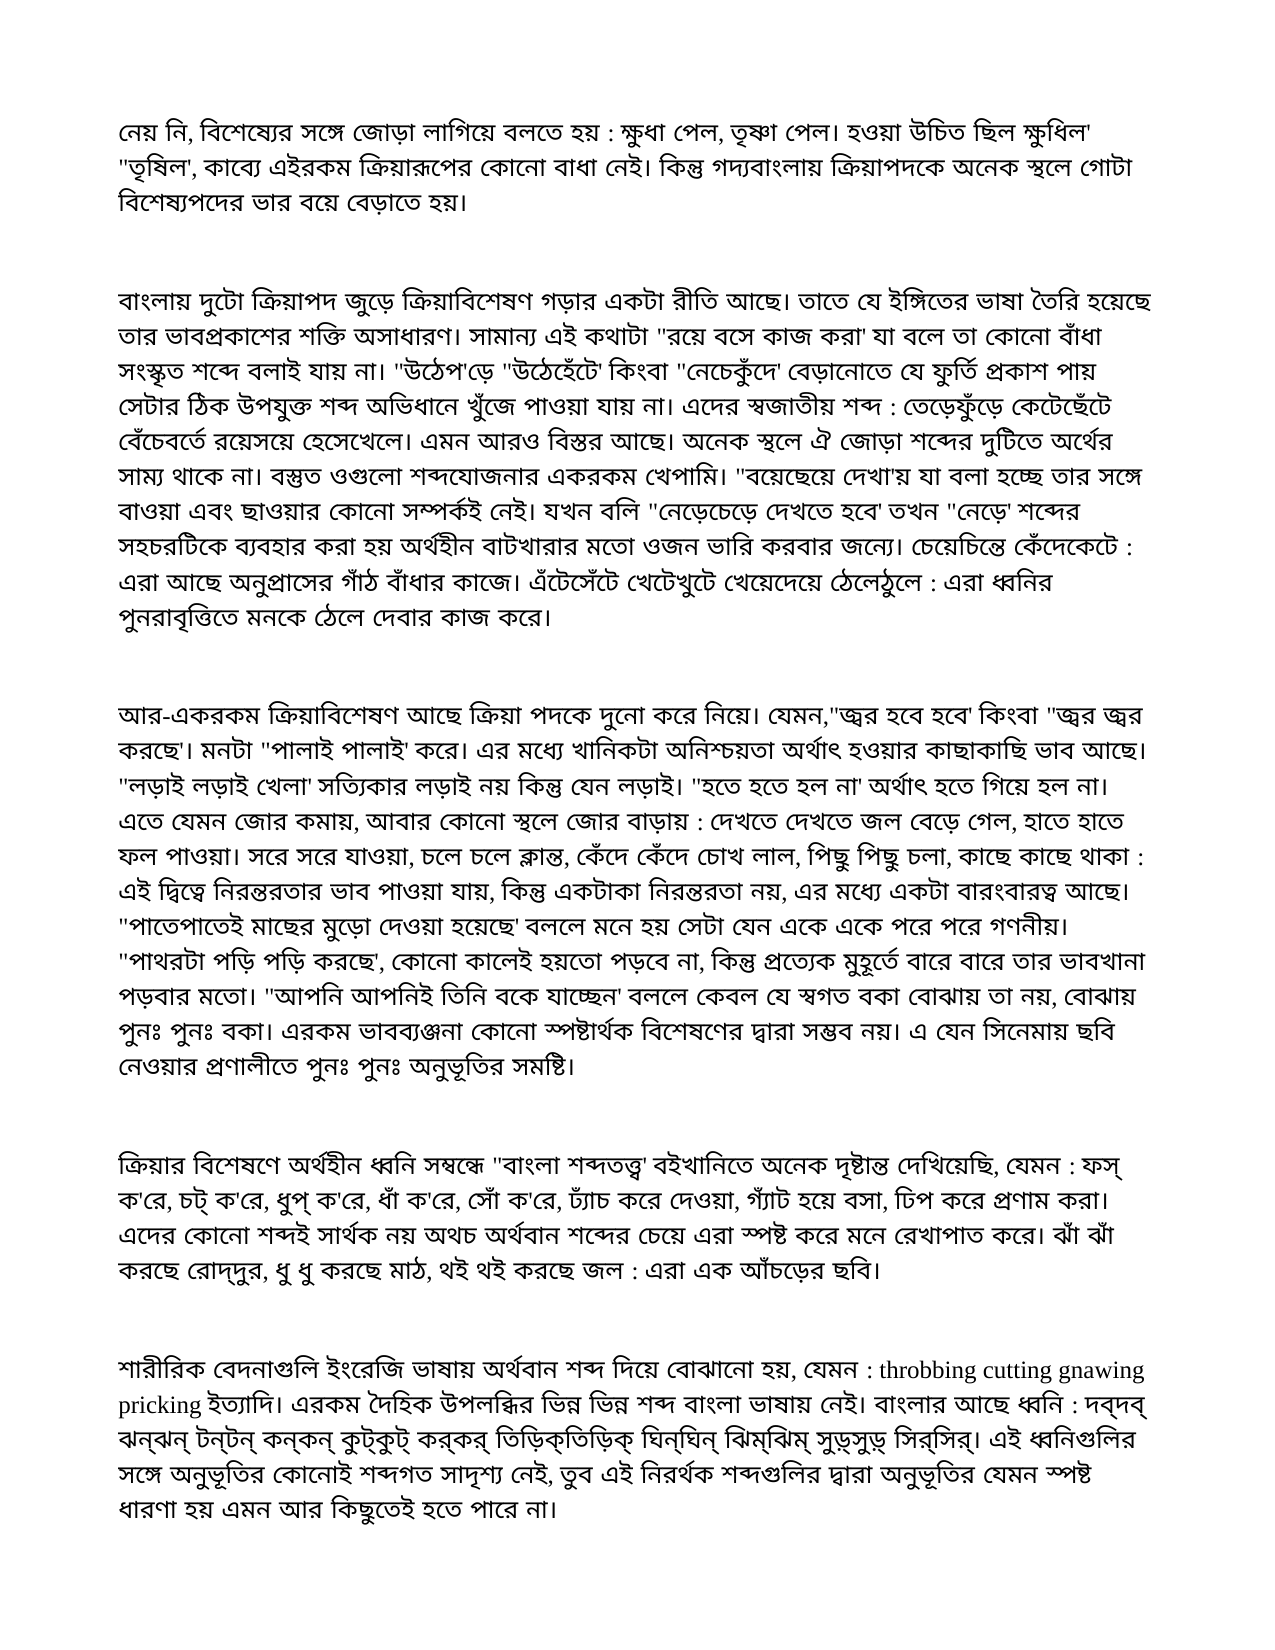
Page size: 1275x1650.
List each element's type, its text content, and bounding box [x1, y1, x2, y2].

text নেয় নি, বিশেষ্যের সঙ্গে জোড়া লাগিয়ে বলতে হয় : ক্ষুধা পেল, তৃষ্ণা পেল। হওয়া উচিত ছিল ক্ষুধিল' "তৃষিল', কাব্যে এইরকম ক্রিয়ারূপের কোনো বাধা নেই। কিন্তু গদ্যবাংলায় ক্রিয়াপদকে অনেক স্থলে গোটা বিশেষ্যপদের ভার বয়ে বেড়াতে হয়। [118, 118, 1157, 217]
text শারীরিক বেদনাগুলি ইংরেজি ভাষায় অর্থবান শব্দ দিয়ে বোঝানো হয়, যেমন : throbbing cutting gnawing pricking ইত্যাদি। এরকম দৈহিক উপলব্ধির ভিন্ন ভিন্ন শব্দ বাংলা ভাষায় নেই। বাংলার আছে ধ্বনি : দব্‌দব্‌ ঝন্‌ঝন্‌ টন্‌টন্‌ কন্‌কন্‌ কুট্‌কুট্‌ কর্‌কর্‌ তিড়িক্‌তিড়িক্‌ ঘিন্‌ঘিন্‌ ঝিম্‌ঝিম্‌ সুড়্‌সুড়্‌ সির্‌সির্‌। এই ধ্বনিগুলির সঙ্গে অনুভূতির কোনোই শব্দগত সাদৃশ্য নেই, তুব এই নিরর্থক শব্দগুলির দ্বারা অনুভূতির যেমন স্পষ্ট ধারণা হয় এমন আর কিছুতেই হতে পারে না। [118, 1355, 1157, 1524]
text ক্রিয়ার বিশেষণে অর্থহীন ধ্বনি সম্বন্ধে "বাংলা শব্দতত্ত্ব' বইখানিতে অনেক দৃষ্টান্ত দেখিয়েছি, যেমন : ফস্‌ ক'রে, চট্‌ ক'রে, ধুপ্‌ ক'রে, ধাঁ ক'রে, সোঁ ক'রে, ঢ্যাঁচ করে দেওয়া, গ্যাঁট হয়ে বসা, ঢিপ করে প্রণাম করা। এদের কোনো শব্দই সার্থক নয় অথচ অর্থবান শব্দের চেয়ে এরা স্পষ্ট করে মনে রেখাপাত করে। ঝাঁ ঝাঁ করছে রোদ্‌দুর, ধু ধু করছে মাঠ, থই থই করছে জল : এরা এক আঁচড়ের ছবি। [118, 1151, 1157, 1285]
text আর-একরকম ক্রিয়াবিশেষণ আছে ক্রিয়া পদকে দুনো করে নিয়ে। যেমন,"জ্বর হবে হবে' কিংবা "জ্বর জ্বর করছে'। মনটা "পালাই পালাই' করে। এর মধ্যে খানিকটা অনিশ্চয়তা অর্থাৎ হওয়ার কাছাকাছি ভাব আছে। "লড়াই লড়াই খেলা' সত্যিকার লড়াই নয় কিন্তু যেন লড়াই। "হতে হতে হল না' অর্থাৎ হতে গিয়ে হল না। এতে যেমন জোর কমায়, আবার কোনো স্থলে জোর বাড়ায় : দেখতে দেখতে জল বেড়ে গেল, হাতে হাতে ফল পাওয়া। সরে সরে যাওয়া, চলে চলে ক্লান্ত, কেঁদে কেঁদে চোখ লাল, পিছু পিছু চলা, কাছে কাছে থাকা : এই দ্বিত্বে নিরন্তরতার ভাব পাওয়া যায়, কিন্তু একটাকা নিরন্তরতা নয়, এর মধ্যে একটা বারংবারত্ব আছে। "পাতেপাতেই মাছের মুড়ো দেওয়া হয়েছে' বললে মনে হয় সেটা যেন একে একে পরে পরে গণনীয়। "পাথরটা পড়ি পড়ি করছে', কোনো কালেই হয়তো পড়বে না, কিন্তু প্রত্যেক মুহূর্তে বারে বারে তার ভাবখানা পড়বার মতো। "আপনি আপনিই তিনি বকে যাচ্ছেন' বললে কেবল যে স্বগত বকা বোঝায় তা নয়, বোঝায় পুনঃ পুনঃ বকা। এরকম ভাবব্যঞ্জনা কোনো স্পষ্টার্থক বিশেষণের দ্বারা সম্ভব নয়। এ যেন সিনেমায় ছবি নেওয়ার প্রণালীতে পুনঃ পুনঃ অনুভূতির সমষ্টি। [118, 701, 1157, 1081]
text বাংলায় দুটো ক্রিয়াপদ জুড়ে ক্রিয়াবিশেষণ গড়ার একটা রীতি আছে। তাতে যে ইঙ্গিতের ভাষা তৈরি হয়েছে তার ভাবপ্রকাশের শক্তি অসাধারণ। সামান্য এই কথাটা "রয়ে বসে কাজ করা' যা বলে তা কোনো বাঁধা সংস্কৃত শব্দে বলাই যায় না। "উঠেপ'ড়ে "উঠেহেঁটে' কিংবা "নেচেকুঁদে' বেড়ানোতে যে ফুর্তি প্রকাশ পায় সেটার ঠিক উপযুক্ত শব্দ অভিধানে খুঁজে পাওয়া যায় না। এদের স্বজাতীয় শব্দ : তেড়েফুঁড়ে কেটেছেঁটে বেঁচেবর্তে রয়েসয়ে হেসেখেলে। এমন আরও বিস্তর আছে। অনেক স্থলে ঐ জোড়া শব্দের দুটিতে অর্থের সাম্য থাকে না। বস্তুত ওগুলো শব্দযোজনার একরকম খেপামি। "বয়েছেয়ে দেখা'য় যা বলা হচ্ছে তার সঙ্গে বাওয়া এবং ছাওয়ার কোনো সম্পর্কই নেই। যখন বলি "নেড়েচেড়ে দেখতে হবে' তখন "নেড়ে' শব্দের সহচরটিকে ব্যবহার করা হয় অর্থহীন বাটখারার মতো ওজন ভারি করবার জন্যে। চেয়েচিন্তে কেঁদেকেটে : এরা আছে অনুপ্রাসের গাঁঠ বাঁধার কাজে। এঁটেসেঁটে খেটেখুটে খেয়েদেয়ে ঠেলেঠুলে : এরা ধ্বনির পুনরাবৃত্তিতে মনকে ঠেলে দেবার কাজ করে। [118, 287, 1157, 632]
